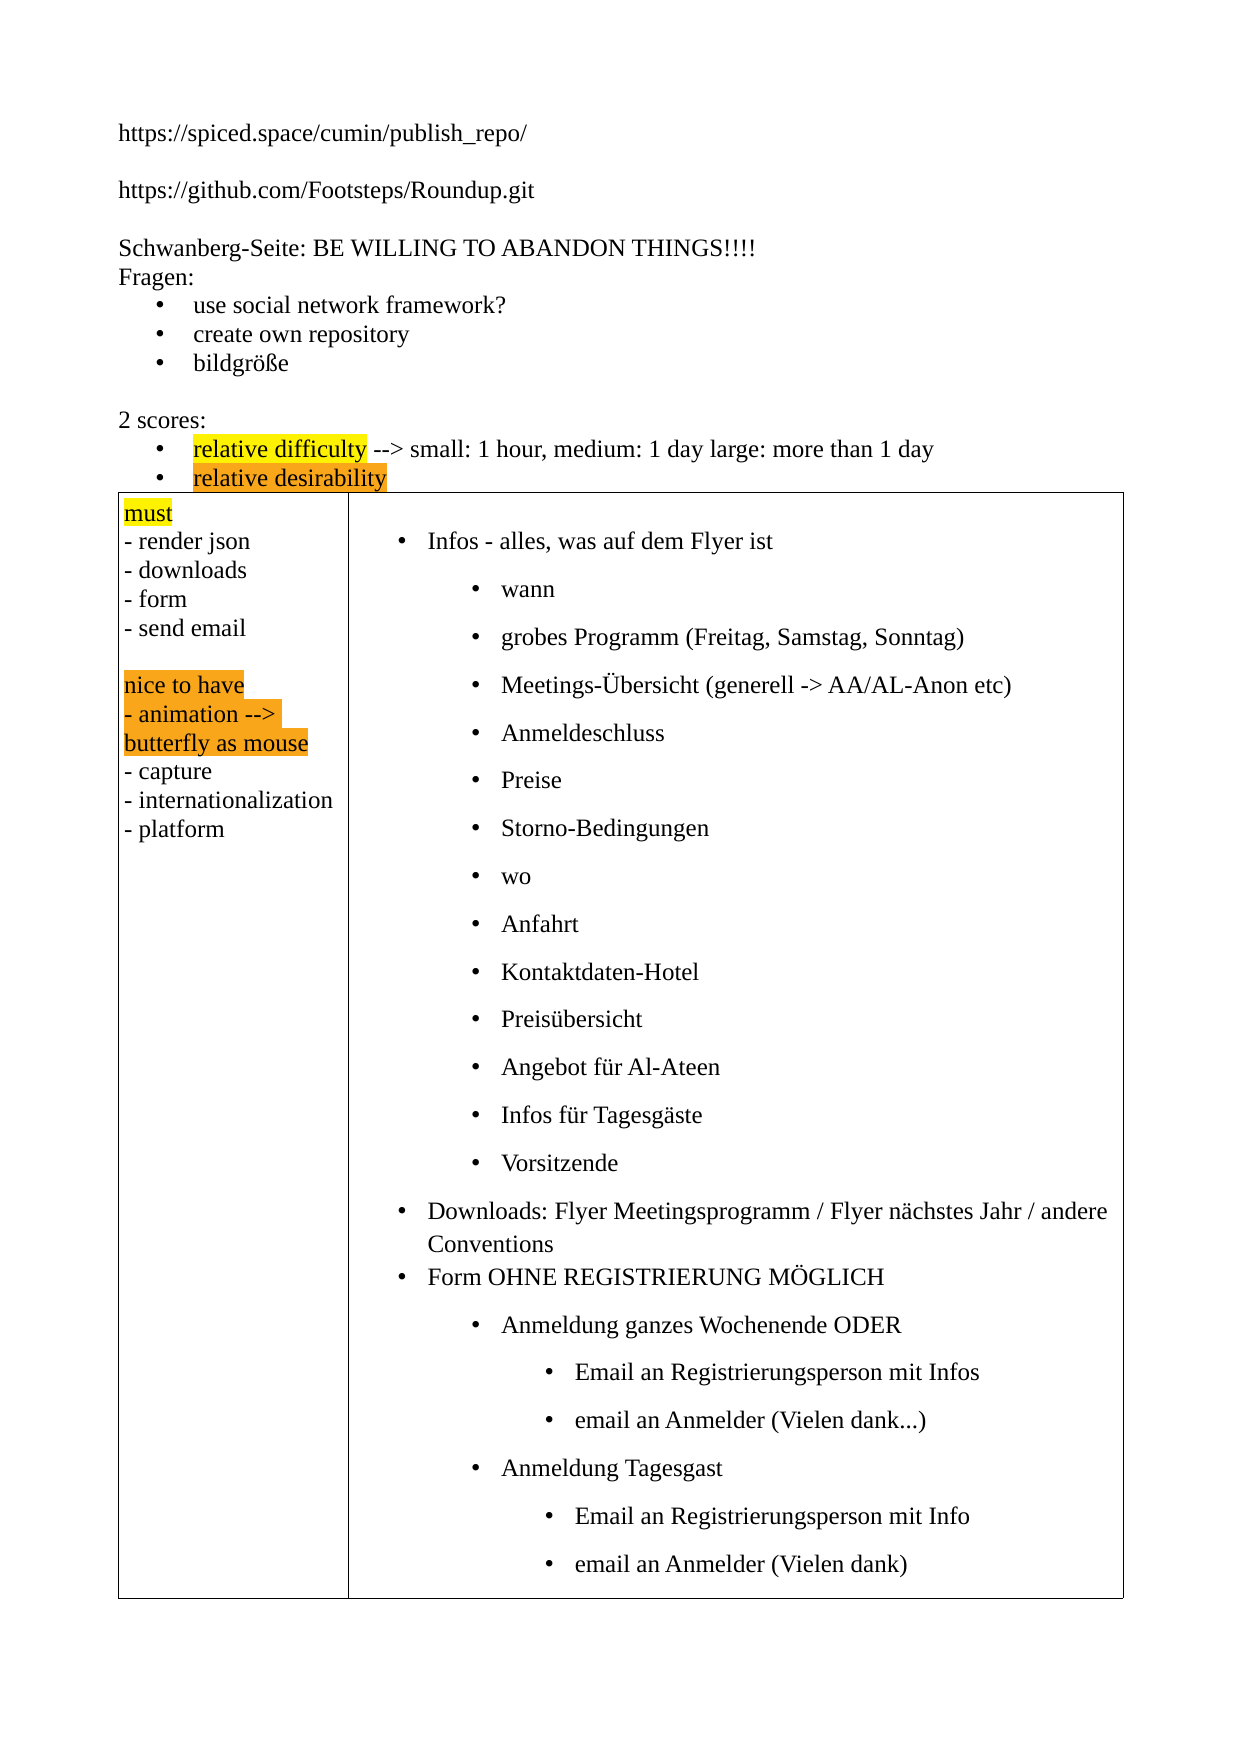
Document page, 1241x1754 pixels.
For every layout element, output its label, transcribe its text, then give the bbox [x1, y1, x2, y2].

text https://spiced.space/cumin/publish_repo/ [118, 118, 1122, 147]
list use social network framework? [156, 291, 1122, 319]
list relative desirability [156, 463, 1122, 492]
text Fragen: [118, 262, 1122, 291]
list relative difficulty --> small: 1 hour, medium: 1 day large: more than 1 day [156, 434, 1122, 463]
table_header must - render json - downloads - form - send email nice to have - animation --> butterfly as mouse - capture - internationalization - platform [119, 493, 348, 1598]
table_header Infos - alles, was auf dem Flyer ist wann grobes Programm (Freitag, Samstag, Sonntag) Meetings-Übersicht (generell -> AA/AL-Anon etc) Anmeldeschluss Preise Storno-Bedingungen wo Anfahrt Kontaktdaten-Hotel Preisübersicht Angebot für Al-Ateen Infos für Tagesgäste Vorsitzende Downloads: Flyer Meetingsprogramm / Flyer nächstes Jahr / andere Conventions Form OHNE REGISTRIERUNG MÖGLICH Anmeldung ganzes Wochenende ODER Email an Registrierungsperson mit Infos email an Anmelder (Vielen dank...) Anmeldung Tagesgast Email an Registrierungsperson mit Info email an Anmelder (Vielen dank) Optionen jeweils: (Checkbox) Teilnahme Yoga Info auch an Yoga-Person? (xy hat sich für Yoga angemeldet) Mitwirkung bunter Abend Info auch an Organisator bunter Abend (xy hat sich für den bunten Abend angemeldet, email-adresse) Essen: Vegetarier / Sonderkost SEITE DEUTSCH UND ENGLISCH Chat Funktion? NUR MIT REGISTRIERUNG MÖGLICH Form: Registrierung & Login (Vorname, emailadresse, Passwort) Leute können sich für Mitfahrgegelegenheiten kontaktieren, oder um hallo zu sagen, oder um sich für den bunten Abend vernetzen. Oder für generelle Fragen. oder um zu sagen: hey, das ist mein 1. Schwanberg (direkte Nachrichten möglich, wenn ich dazu komm) Komitee stellt sich vor? Bild-Funktion --> Möglichkeit, Profilbilder hochzuladen? (NUR WENN REGISTRIERT / LOGIN) INTERNER BEREICH? (EBENFALLS LOGIN) Unterlagen: Protokolle (Upload / Download) Dienstvorlagen Chairvorlage (Upload / Download) Chat-Funktion (für alle, keine direkten Nachrichten) [349, 493, 1123, 1598]
text https://github.com/Footsteps/Roundup.git [118, 176, 1122, 204]
list create own repository [156, 319, 1122, 348]
list bildgröße [156, 348, 1122, 377]
text 2 scores: [118, 406, 1122, 434]
text Schwanberg-Seite: BE WILLING TO ABANDON THINGS!!!! [118, 233, 1122, 262]
